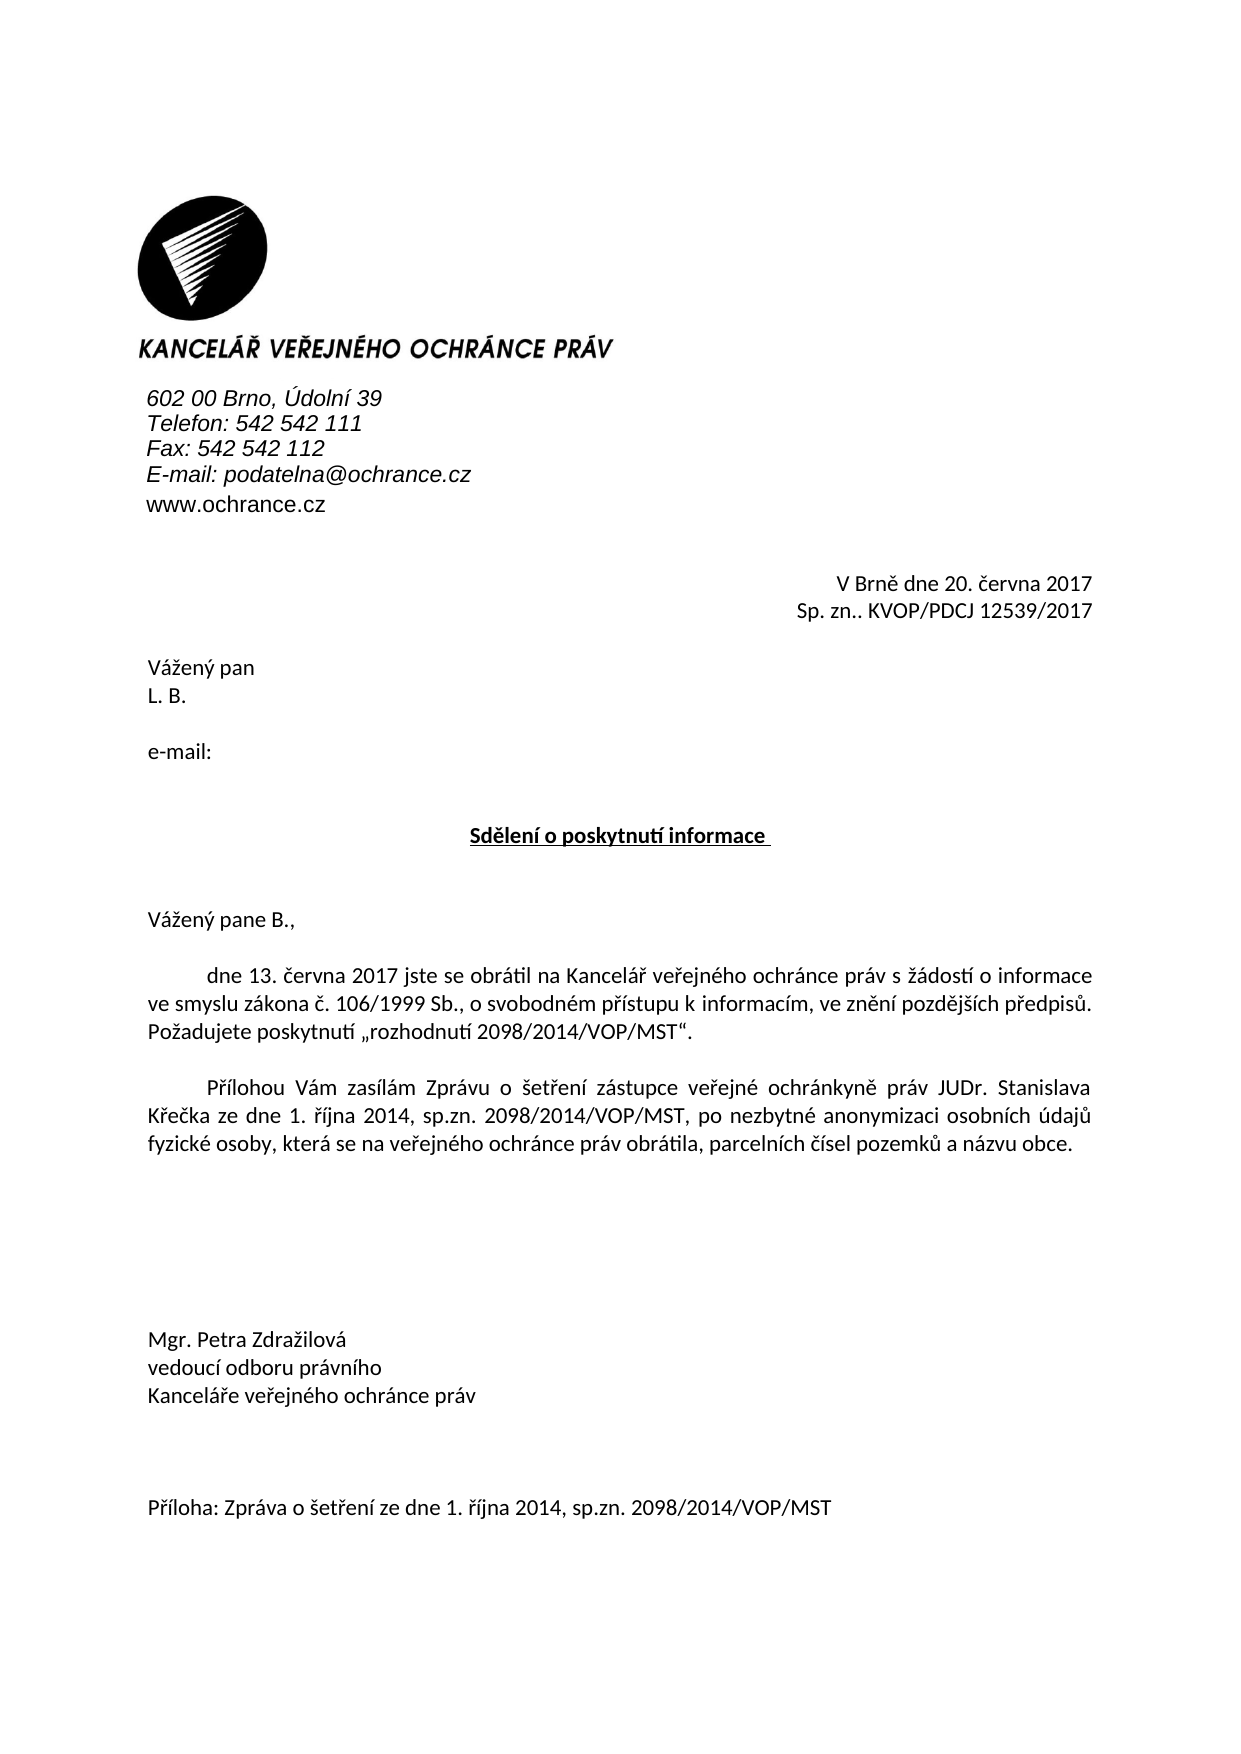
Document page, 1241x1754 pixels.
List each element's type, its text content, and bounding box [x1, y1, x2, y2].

text Sdělení o poskytnutí informace [148, 821, 1093, 849]
text Příloha: Zpráva o šetření ze dne 1. října 2014, sp.zn. 2098/2014/VOP/MST [148, 1493, 1093, 1521]
text Přílohou Vám zasílám Zprávu o šetření zástupce veřejné ochránkyně práv JUDr. Stanislava Křečka ze dne 1. října 2014, sp.zn. 2098/2014/VOP/MST, po nezbytné anonymizaci osobních údajů fyzické osoby, která se na veřejného ochránce práv obrátila, parcelních čísel pozemků a názvu obce. [148, 1073, 1093, 1157]
text V Brně dne 20. června 2017 [148, 569, 1093, 597]
text Sp. zn.. KVOP/PDCJ 12539/2017 [146, 597, 1093, 625]
text vedoucí odboru právního [148, 1353, 1093, 1381]
text dne 13. června 2017 jste se obrátil na Kancelář veřejného ochránce práv s žádostí o informace ve smyslu zákona č. 106/1999 Sb., o svobodném přístupu k informacím, ve znění pozdějších předpisů. Požadujete poskytnutí „rozhodnutí 2098/2014/VOP/MST“. [148, 961, 1093, 1045]
text Mgr. Petra Zdražilová [148, 1325, 1093, 1353]
text L. B. [148, 681, 1093, 709]
text Kanceláře veřejného ochránce práv [148, 1381, 1093, 1409]
text Vážený pane B., [148, 905, 1093, 933]
text e-mail: [148, 737, 1093, 765]
text Vážený pan [148, 653, 1093, 681]
